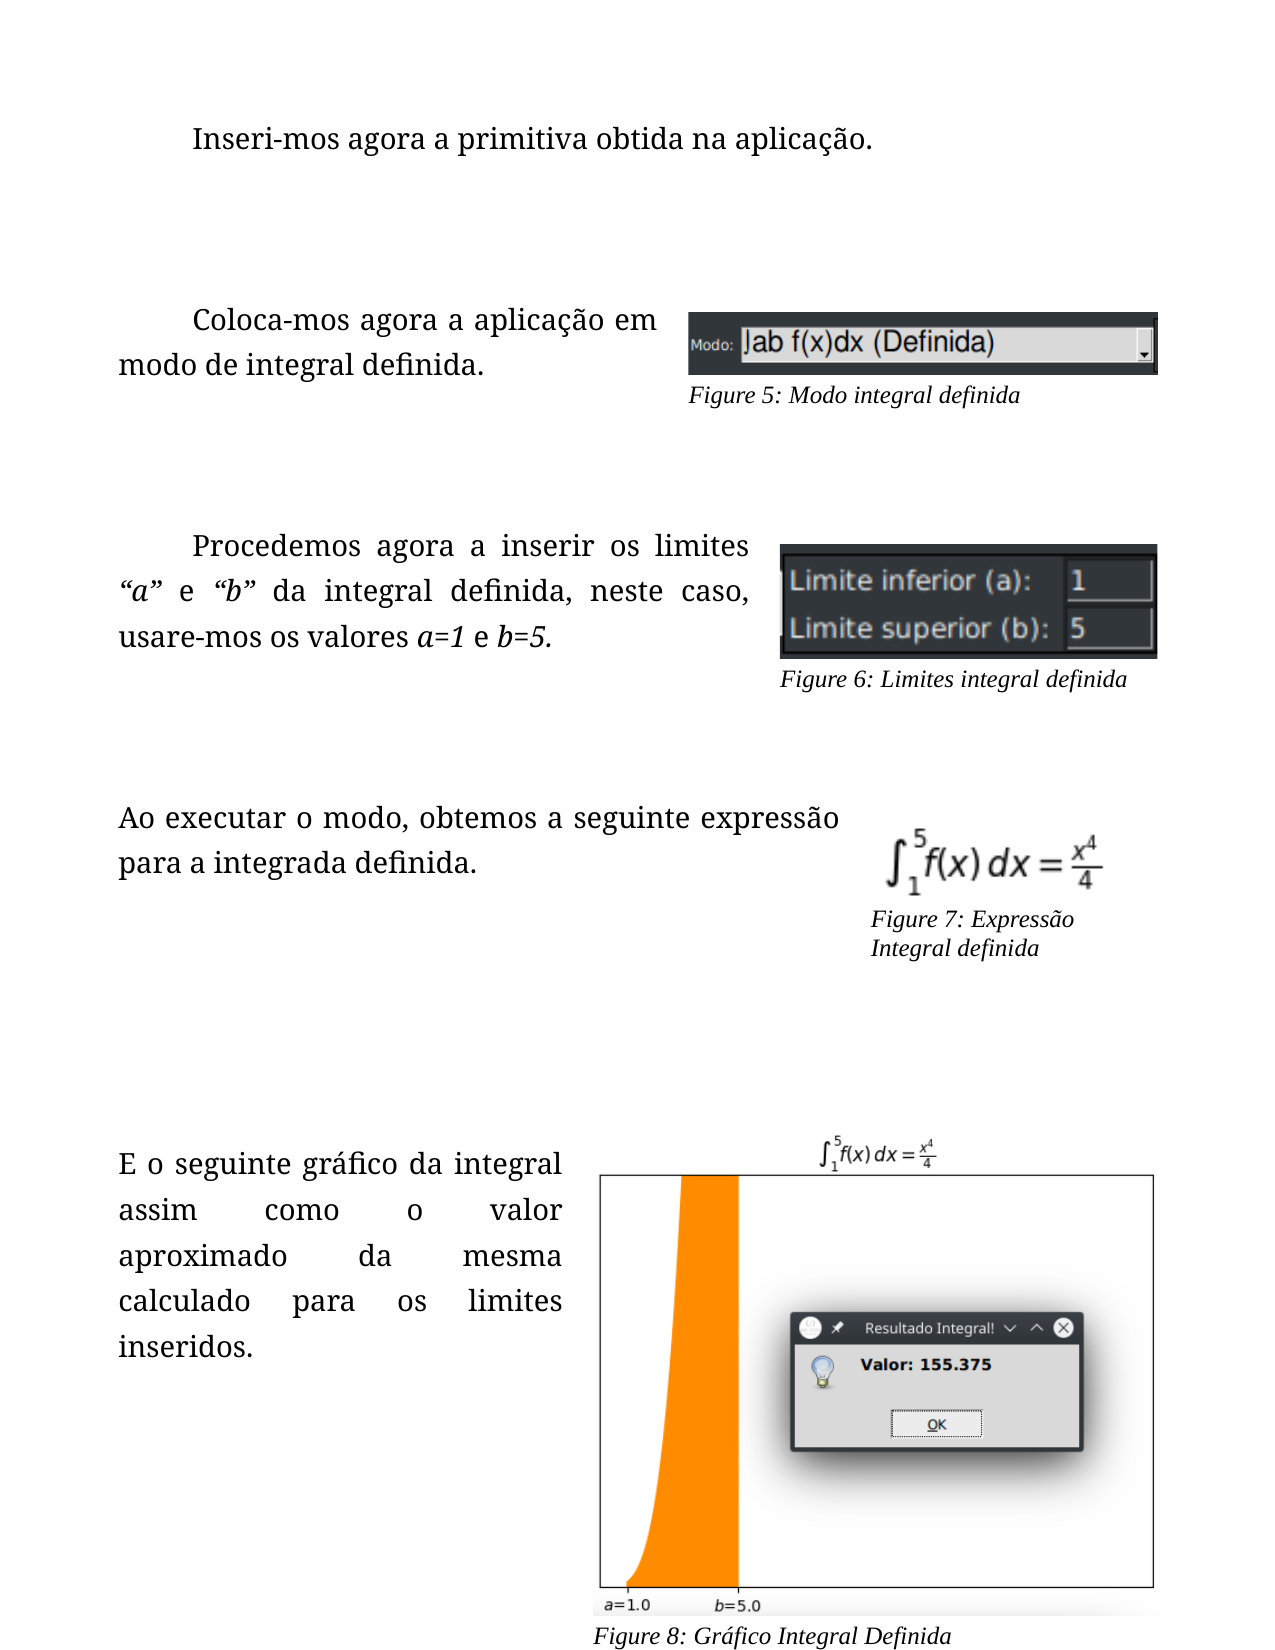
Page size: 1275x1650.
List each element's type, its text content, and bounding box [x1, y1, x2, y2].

text Figure 8: Gráfico Integral Definida [593, 1616, 1164, 1649]
text Figure 5: Modo integral definida [688, 375, 1158, 408]
text Figure 7: Expressão Integral definida [871, 900, 1156, 962]
picture [688, 312, 1158, 375]
text Figure 6: Limites integral definida [780, 659, 1157, 692]
picture [870, 823, 1157, 900]
subtitle Coloca-mos agora a aplicação em modo de integral definida. [118, 299, 1158, 408]
subtitle E o seguinte gráfico da integral assim como o valor aproximado da mesma calculado para os limites inseridos. [118, 1143, 563, 1366]
subtitle Inseri-mos agora a primitiva obtida na aplicação. [118, 118, 1157, 158]
subtitle Procedemos agora a inserir os limites “a” e “b” da integral definida, neste caso, usare-mos os valores a=1 e b=5. [118, 525, 1157, 692]
subtitle Ao executar o modo, obtemos a seguinte expressão para a integrada definida. [118, 797, 1157, 1021]
picture [779, 544, 1158, 659]
picture [593, 1129, 1164, 1616]
